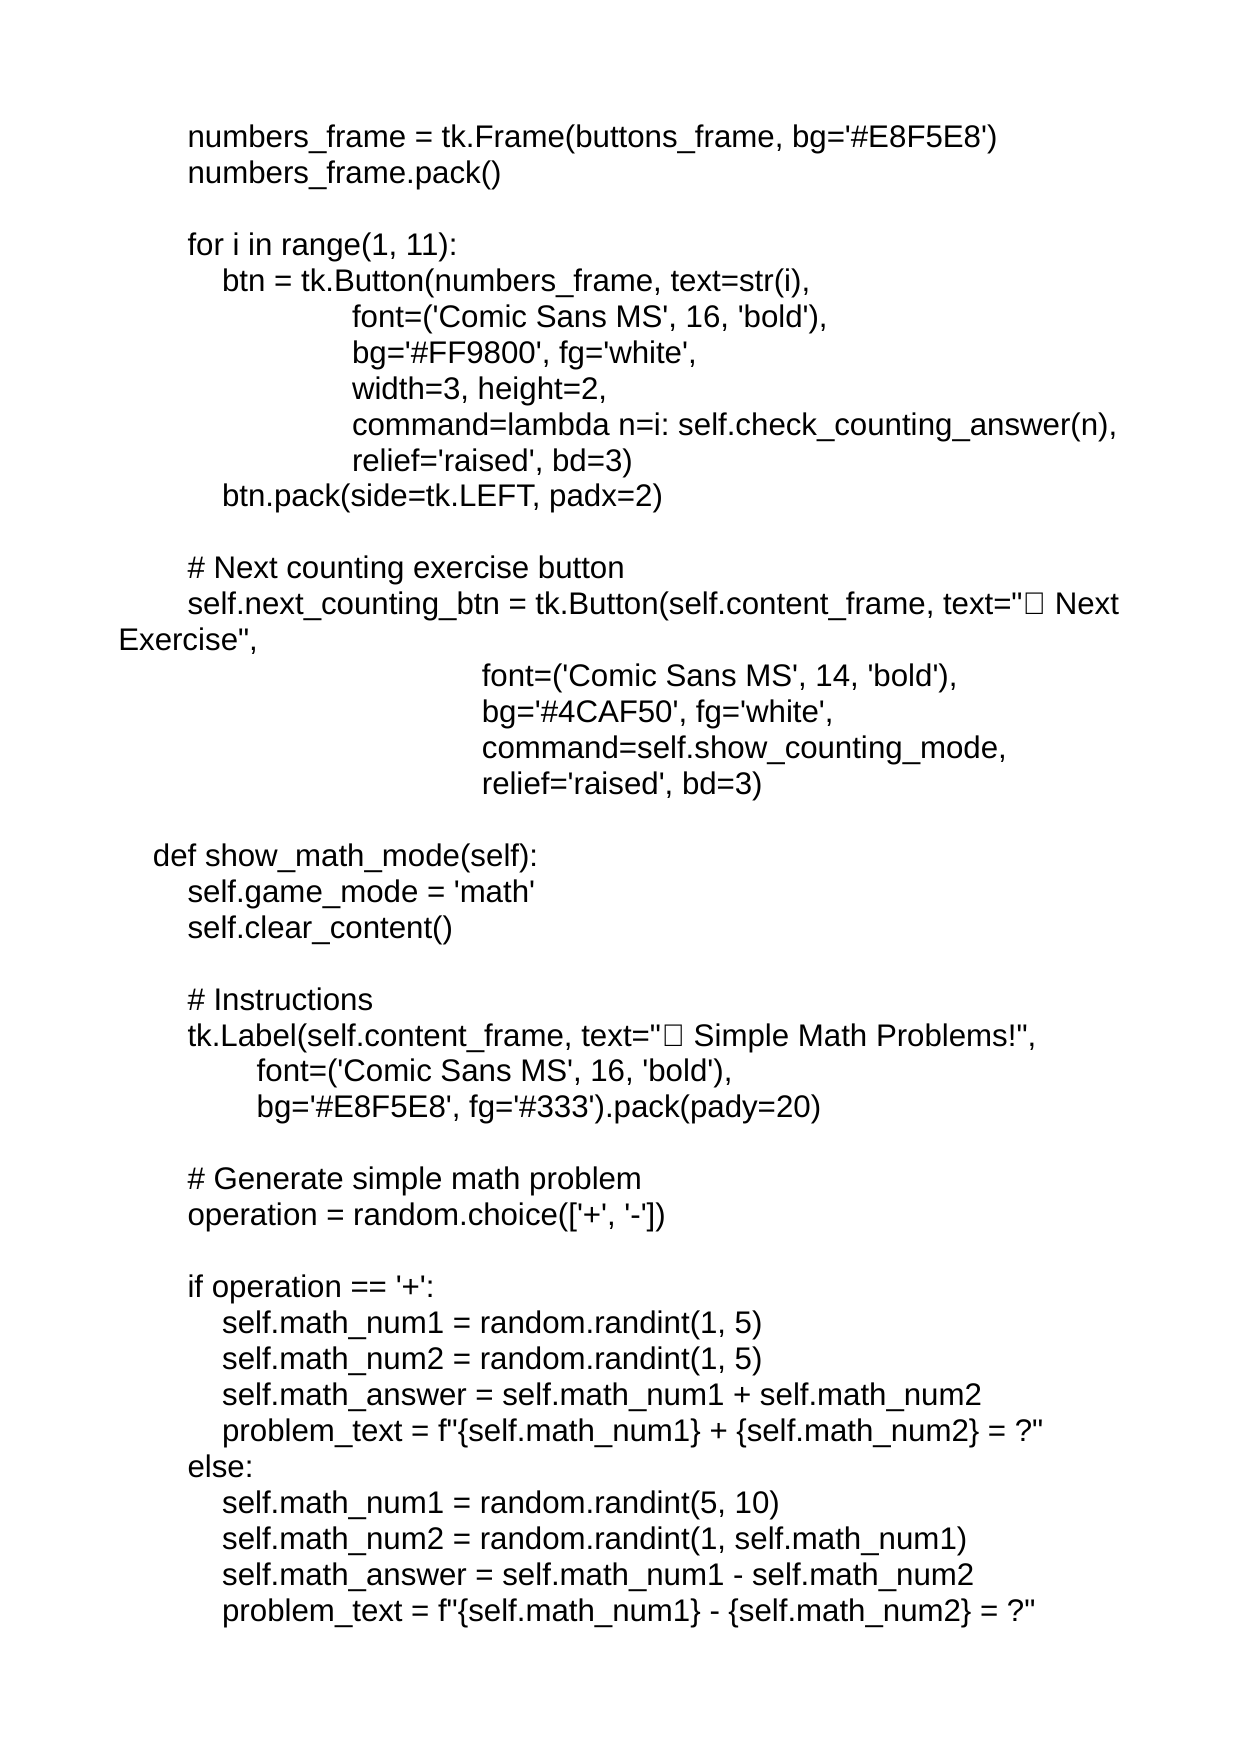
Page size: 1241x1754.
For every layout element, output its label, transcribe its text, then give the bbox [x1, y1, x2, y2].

text problem_text = f"{self.math_num1} + {self.math_num2} = ?" [118, 1412, 1122, 1448]
text for i in range(1, 11): [118, 226, 1122, 262]
text self.math_num2 = random.randint(1, 5) [118, 1340, 1122, 1376]
text relief='raised', bd=3) [118, 442, 1122, 477]
text command=self.show_counting_mode, [118, 729, 1122, 765]
text btn.pack(side=tk.LEFT, padx=2) [118, 477, 1122, 513]
text font=('Comic Sans MS', 16, 'bold'), [118, 1052, 1122, 1088]
text # Next counting exercise button [118, 549, 1122, 585]
text command=lambda n=i: self.check_counting_answer(n), [118, 406, 1122, 442]
text numbers_frame.pack() [118, 154, 1122, 190]
text problem_text = f"{self.math_num1} - {self.math_num2} = ?" [118, 1592, 1122, 1627]
text self.next_counting_btn = tk.Button(self.content_frame, text="🔢 Next Exercise", [118, 585, 1122, 657]
text btn = tk.Button(numbers_frame, text=str(i), [118, 262, 1122, 298]
text width=3, height=2, [118, 370, 1122, 406]
text if operation == '+': [118, 1268, 1122, 1304]
text self.math_answer = self.math_num1 + self.math_num2 [118, 1376, 1122, 1412]
text self.clear_content() [118, 909, 1122, 945]
text # Generate simple math problem [118, 1160, 1122, 1196]
text relief='raised', bd=3) [118, 765, 1122, 801]
text else: [118, 1448, 1122, 1484]
text bg='#FF9800', fg='white', [118, 334, 1122, 370]
text # Instructions [118, 981, 1122, 1017]
text self.math_answer = self.math_num1 - self.math_num2 [118, 1556, 1122, 1592]
text font=('Comic Sans MS', 14, 'bold'), [118, 657, 1122, 693]
text tk.Label(self.content_frame, text="➕ Simple Math Problems!", [118, 1017, 1122, 1052]
text operation = random.choice(['+', '-']) [118, 1196, 1122, 1232]
text numbers_frame = tk.Frame(buttons_frame, bg='#E8F5E8') [118, 118, 1122, 154]
text font=('Comic Sans MS', 16, 'bold'), [118, 298, 1122, 334]
text self.game_mode = 'math' [118, 873, 1122, 909]
text self.math_num1 = random.randint(5, 10) [118, 1484, 1122, 1520]
text self.math_num1 = random.randint(1, 5) [118, 1304, 1122, 1340]
text self.math_num2 = random.randint(1, self.math_num1) [118, 1520, 1122, 1556]
text def show_math_mode(self): [118, 837, 1122, 873]
text bg='#4CAF50', fg='white', [118, 693, 1122, 729]
text bg='#E8F5E8', fg='#333').pack(pady=20) [118, 1088, 1122, 1124]
